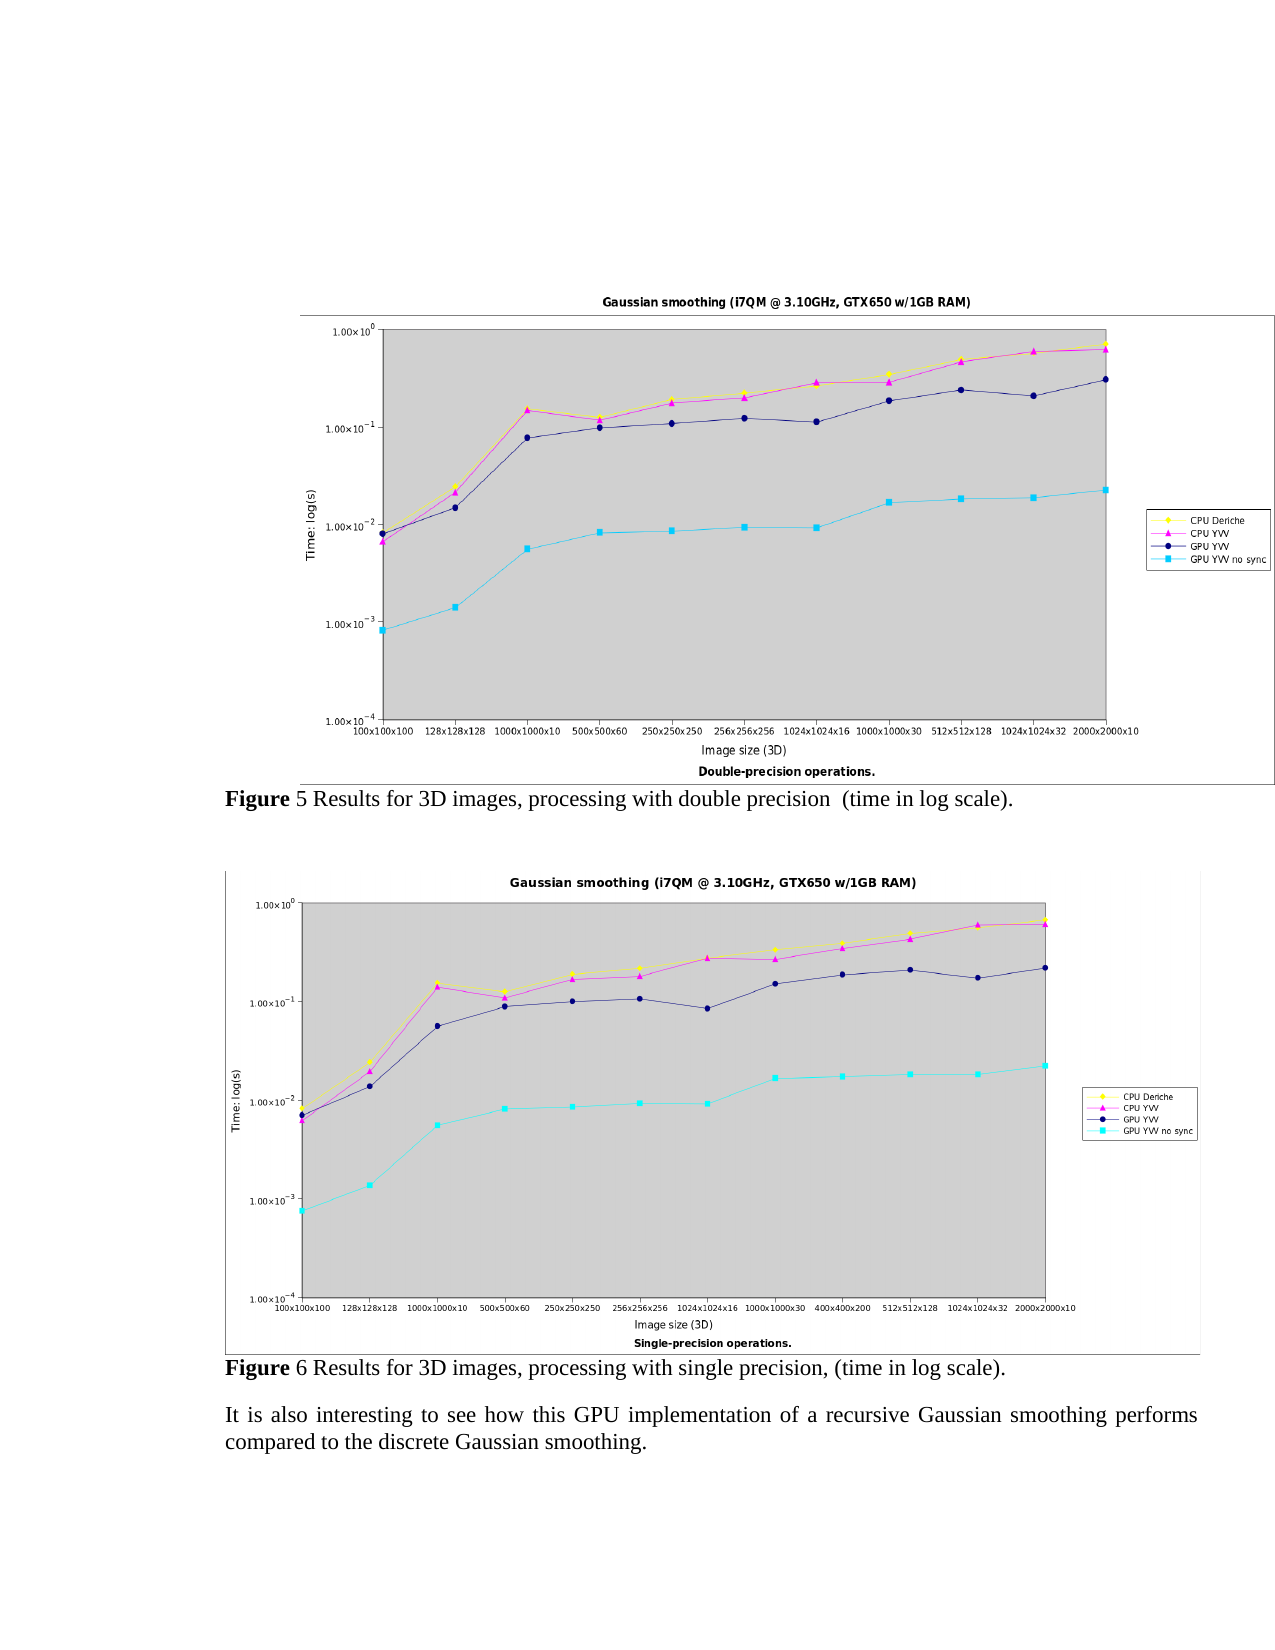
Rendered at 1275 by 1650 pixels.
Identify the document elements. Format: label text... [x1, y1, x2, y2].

text Figure 6 Results for 3D images, processing with single precision, (time in log scale). [225, 1355, 1200, 1381]
picture [225, 871, 1200, 1355]
text It is also interesting to see how this GPU implementation of a recursive Gaussian smoothing performs compared to the discrete Gaussian smoothing. [225, 1401, 1200, 1454]
text Figure 5 Results for 3D images, processing with double precision (time in log scale). [225, 310, 1200, 811]
picture [300, 294, 1275, 785]
